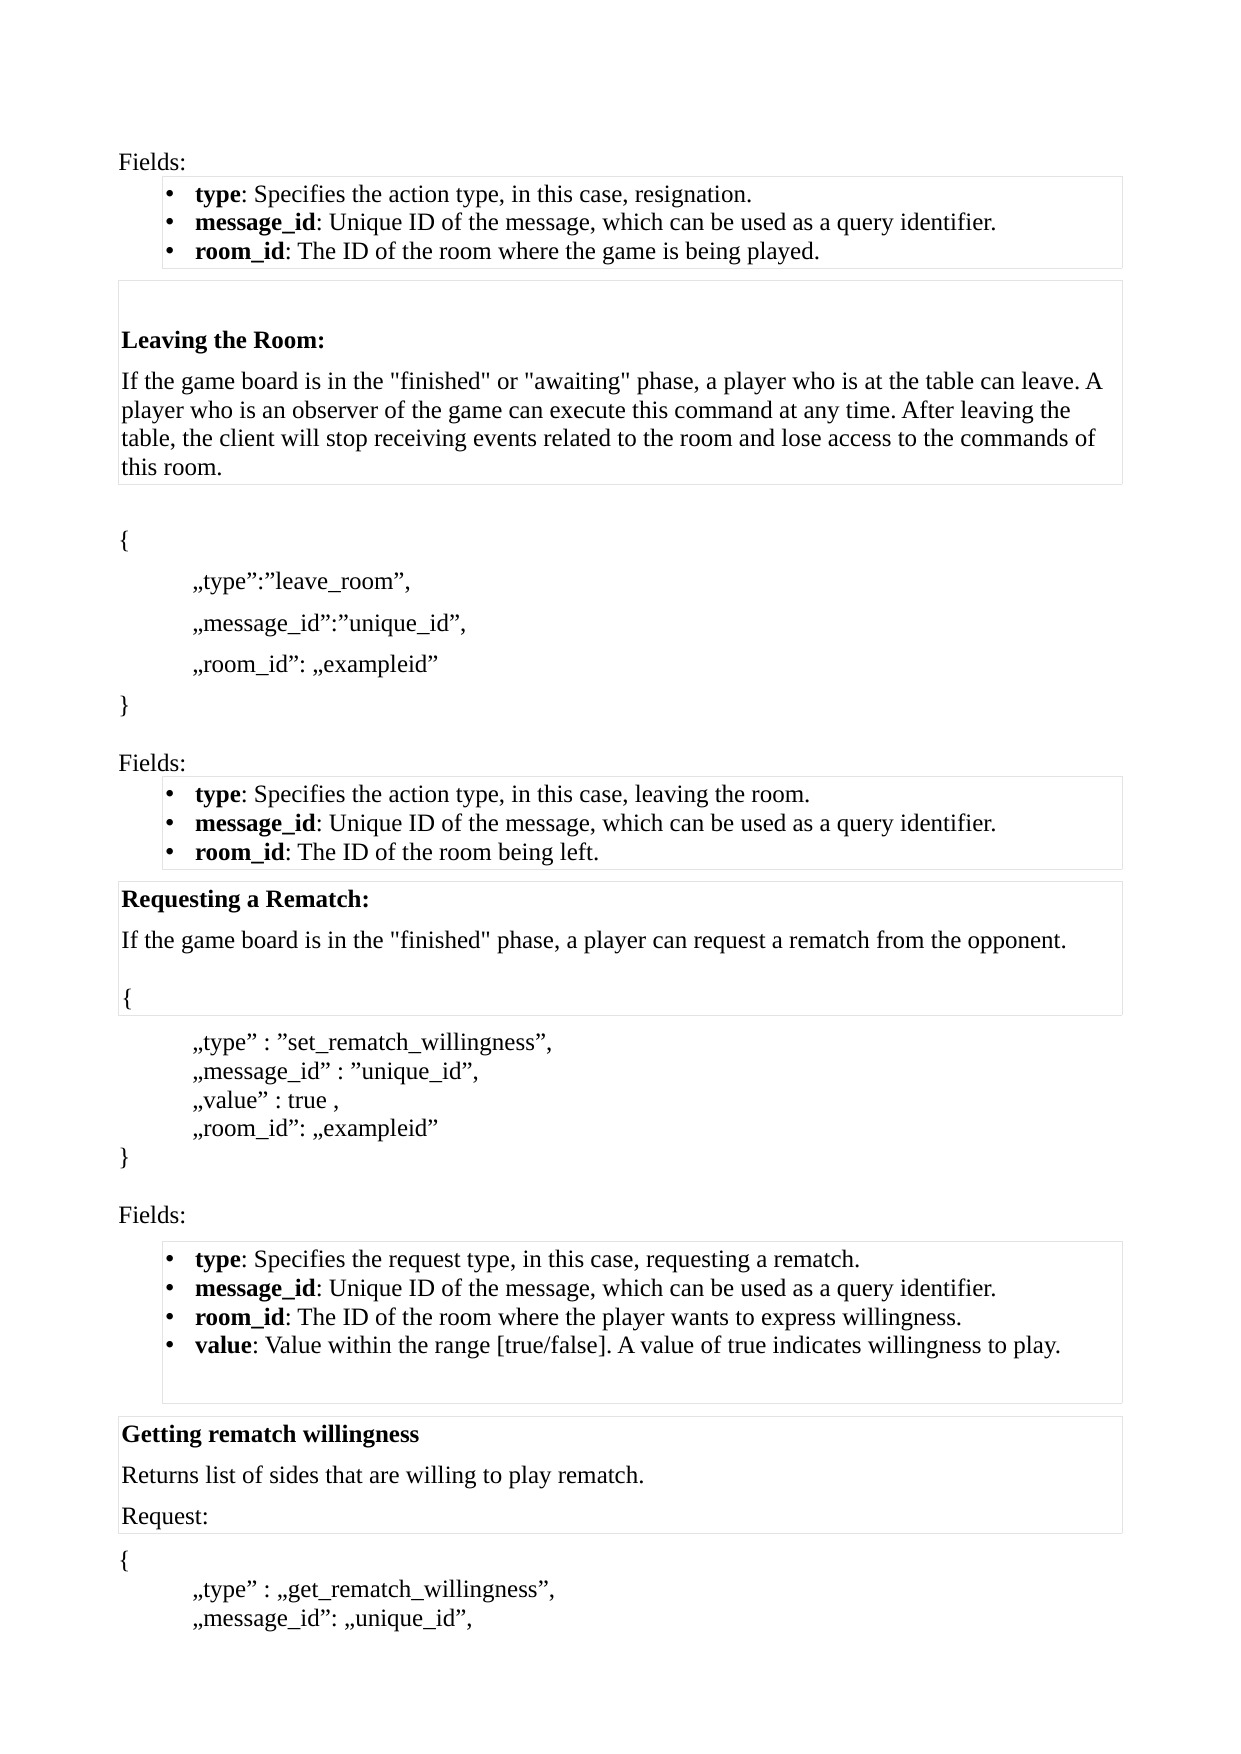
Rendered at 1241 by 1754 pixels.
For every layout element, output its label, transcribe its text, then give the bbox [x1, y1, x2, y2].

list type: Specifies the action type, in this case, leaving the room. [163, 777, 1122, 805]
text Returns list of sides that are willing to play rematch. [119, 1457, 1122, 1489]
text „message_id”: „unique_id”, [118, 1603, 1122, 1632]
text „type” : ”set_rematch_willingness”, [118, 1027, 1122, 1056]
text „message_id” : ”unique_id”, [118, 1056, 1122, 1085]
list room_id: The ID of the room where the player wants to express willingness. [163, 1298, 1122, 1327]
text „room_id”: „exampleid” [118, 649, 1122, 678]
text Request: [119, 1498, 1122, 1533]
text } [118, 1142, 1122, 1171]
list message_id: Unique ID of the message, which can be used as a query identifier. [163, 204, 1122, 233]
list room_id: The ID of the room being left. [163, 834, 1122, 869]
text „value” : true , [118, 1085, 1122, 1113]
list type: Specifies the request type, in this case, requesting a rematch. [163, 1242, 1122, 1270]
text If the game board is in the "finished" phase, a player can request a rematch from the opponent. { [119, 922, 1122, 1015]
text } [118, 690, 1122, 719]
list value: Value within the range [true/false]. A value of true indicates willingness to play. [163, 1327, 1122, 1359]
text Fields: [118, 1200, 1122, 1228]
text Leaving the Room: [119, 322, 1122, 353]
list message_id: Unique ID of the message, which can be used as a query identifier. [163, 1270, 1122, 1298]
text If the game board is in the "finished" or "awaiting" phase, a player who is at the table can leave. A player who is an observer of the game can execute this command at any time. After leaving the table, the client will stop receiving events related to the room and lose access to the commands of this room. [119, 363, 1122, 484]
text Getting rematch willingness [119, 1417, 1122, 1448]
text { [118, 1546, 1122, 1574]
text Requesting a Rematch: [119, 882, 1122, 913]
list room_id: The ID of the room where the game is being played. [163, 233, 1122, 268]
list message_id: Unique ID of the message, which can be used as a query identifier. [163, 805, 1122, 834]
text „type”:”leave_room”, [118, 566, 1122, 595]
text Fields: [118, 748, 1122, 776]
text „message_id”:”unique_id”, [118, 608, 1122, 636]
list type: Specifies the action type, in this case, resignation. [163, 177, 1122, 204]
text „room_id”: „exampleid” [118, 1113, 1122, 1142]
text Fields: [118, 147, 1122, 176]
text { [118, 525, 1122, 554]
text „type” : „get_rematch_willingness”, [118, 1574, 1122, 1603]
